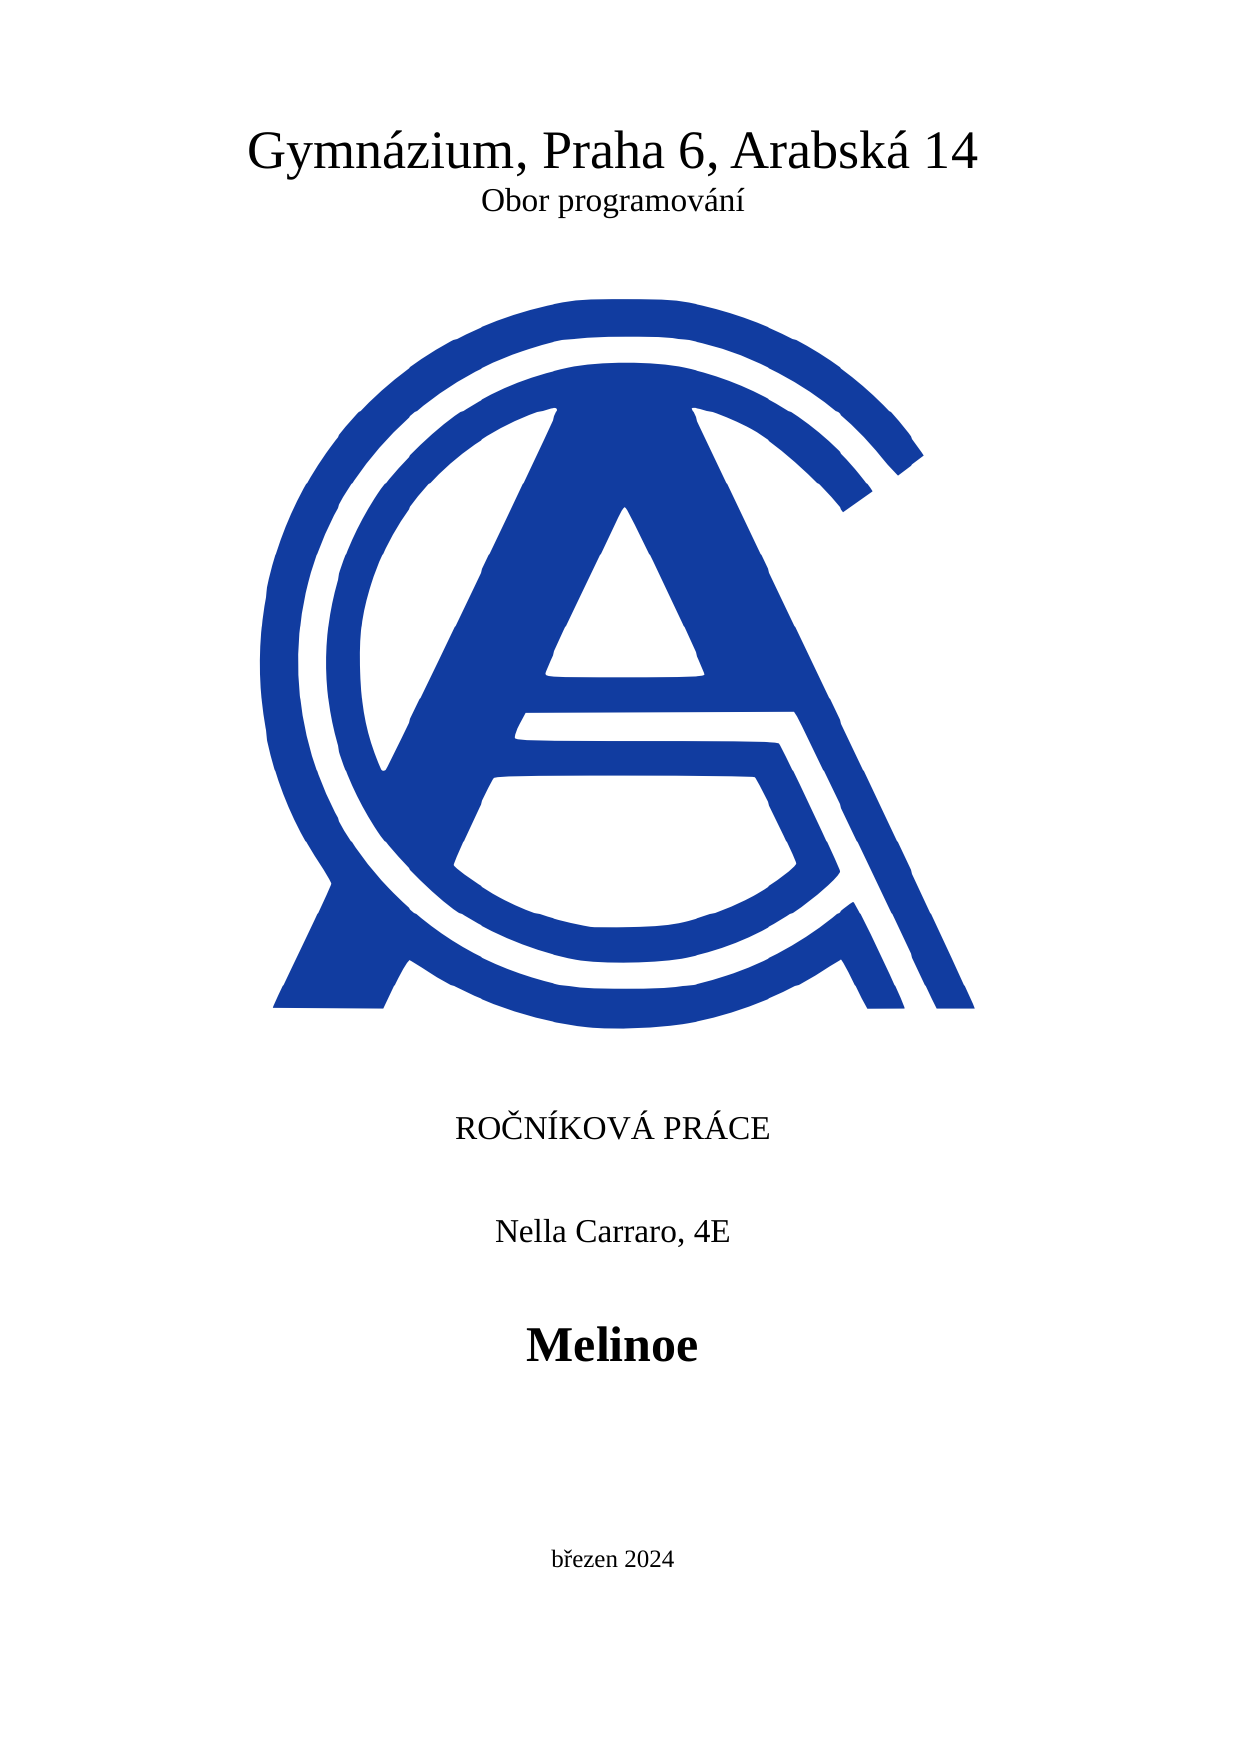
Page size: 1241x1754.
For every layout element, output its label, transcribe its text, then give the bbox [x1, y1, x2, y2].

picture [123, 268, 1115, 1046]
text Melinoe [118, 1315, 1107, 1372]
text Nella Carraro, 4E [118, 1212, 1107, 1250]
text Obrázek 1: Logo školy gymnázium, Praha 6, Arabská [123, 1046, 1114, 1108]
text [123, 243, 1114, 256]
text Gymnázium, Praha 6, Arabská 14 [118, 118, 1107, 180]
text březen 2024 [118, 1544, 1107, 1572]
text ROČNÍKOVÁ PRÁCE [118, 1104, 1107, 1147]
text [123, 256, 1114, 268]
text Obor programování [118, 180, 1107, 219]
